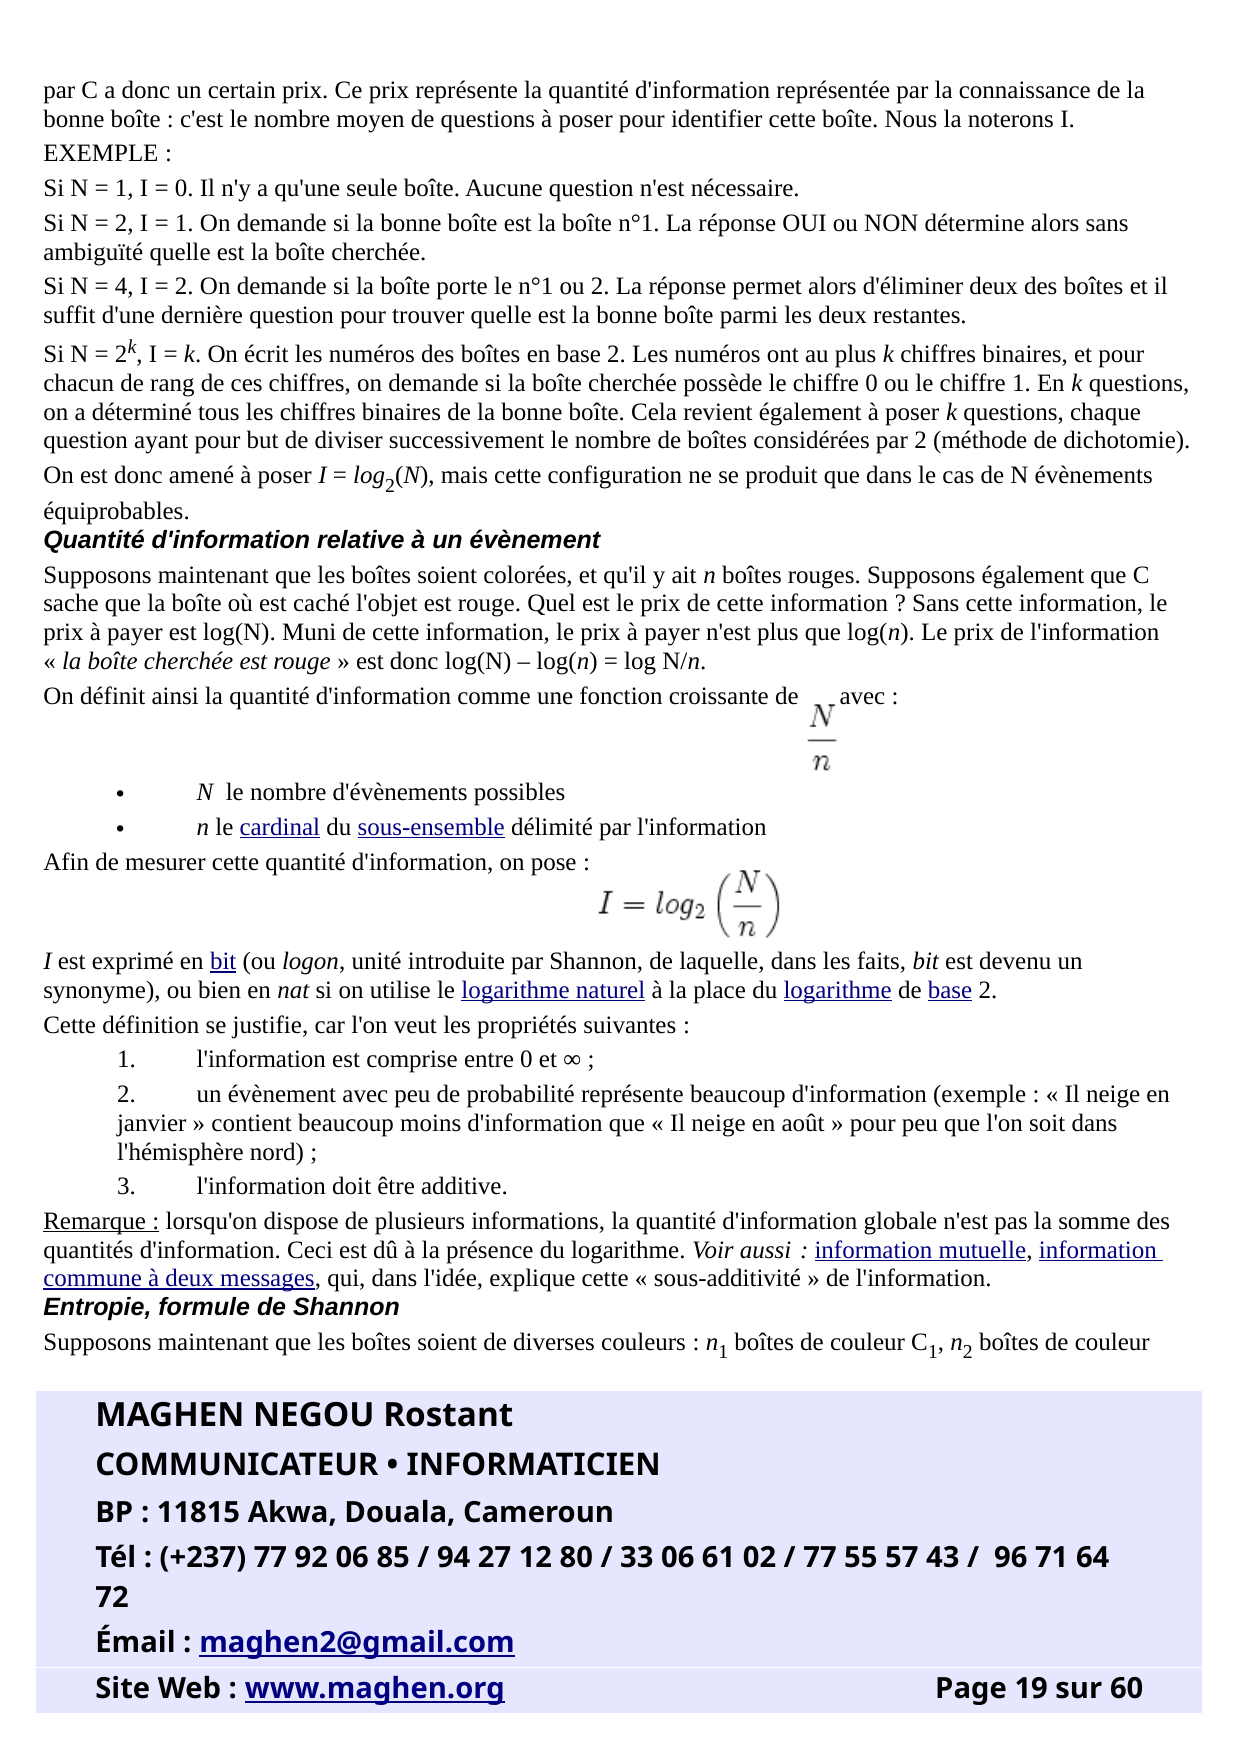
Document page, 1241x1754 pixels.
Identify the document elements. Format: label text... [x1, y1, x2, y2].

text Cette définition se justifie, car l'on veut les propriétés suivantes : [43, 1010, 1203, 1038]
text Afin de mesurer cette quantité d'information, on pose : [43, 847, 1203, 940]
text Remarque : lorsqu'on dispose de plusieurs informations, la quantité d'information globale n'est pas la somme des quantités d'information. Ceci est dû à la présence du logarithme. Voir aussi : information mutuelle, information commune à deux messages, qui, dans l'idée, explique cette « sous-additivité » de l'information. [43, 1206, 1203, 1292]
text On est donc amené à poser I = log2(N), mais cette configuration ne se produit que dans le cas de N évènements équiprobables. [43, 460, 1203, 525]
list un évènement avec peu de probabilité représente beaucoup d'information (exemple : « Il neige en janvier » contient beaucoup moins d'information que « Il neige en août » pour peu que l'on soit dans l'hémisphère nord) ; [117, 1079, 1203, 1165]
list l'information doit être additive. [117, 1171, 1203, 1200]
subtitle Entropie, formule de Shannon [43, 1292, 1203, 1321]
list n le cardinal du sous-ensemble délimité par l'information [117, 812, 1203, 841]
text Si N = 4, I = 2. On demande si la boîte porte le n°1 ou 2. La réponse permet alors d'éliminer deux des boîtes et il suffit d'une dernière question pour trouver quelle est la bonne boîte parmi les deux restantes. [43, 271, 1203, 329]
text Si N = 1, I = 0. Il n'y a qu'une seule boîte. Aucune question n'est nécessaire. [43, 173, 1203, 202]
subtitle Quantité d'information relative à un évènement [43, 525, 1203, 554]
list l'information est comprise entre 0 et ∞ ; [117, 1044, 1203, 1073]
text Supposons maintenant que les boîtes soient de diverses couleurs : n1 boîtes de couleur C1, n2 boîtes de couleur [43, 1327, 1203, 1363]
text Si N = 2k, I = k. On écrit les numéros des boîtes en base 2. Les numéros ont au plus k chiffres binaires, et pour chacun de rang de ces chiffres, on demande si la boîte cherchée possède le chiffre 0 ou le chiffre 1. En k questions, on a déterminé tous les chiffres binaires de la bonne boîte. Cela revient également à poser k questions, chaque question ayant pour but de diviser successivement le nombre de boîtes considérées par 2 (méthode de dichotomie). [43, 335, 1203, 454]
text Si N = 2, I = 1. On demande si la bonne boîte est la boîte n°1. La réponse OUI ou NON détermine alors sans ambiguïté quelle est la boîte cherchée. [43, 208, 1203, 265]
text EXEMPLE : [43, 138, 1203, 167]
text Supposons maintenant que les boîtes soient colorées, et qu'il y ait n boîtes rouges. Supposons également que C sache que la boîte où est caché l'objet est rouge. Quel est le prix de cette information ? Sans cette information, le prix à payer est log(N). Muni de cette information, le prix à payer n'est plus que log(n). Le prix de l'information « la boîte cherchée est rouge » est donc log(N) – log(n) = log N/n. [43, 560, 1203, 675]
text par C a donc un certain prix. Ce prix représente la quantité d'information représentée par la connaissance de la bonne boîte : c'est le nombre moyen de questions à poser pour identifier cette boîte. Nous la noterons I. [43, 75, 1203, 132]
text I est exprimé en bit (ou logon, unité introduite par Shannon, de laquelle, dans les faits, bit est devenu un synonyme), ou bien en nat si on utilise le logarithme naturel à la place du logarithme de base 2. [43, 946, 1203, 1004]
list N le nombre d'évènements possibles [117, 777, 1203, 806]
text On définit ainsi la quantité d'information comme une fonction croissante de avec : [43, 681, 1203, 771]
